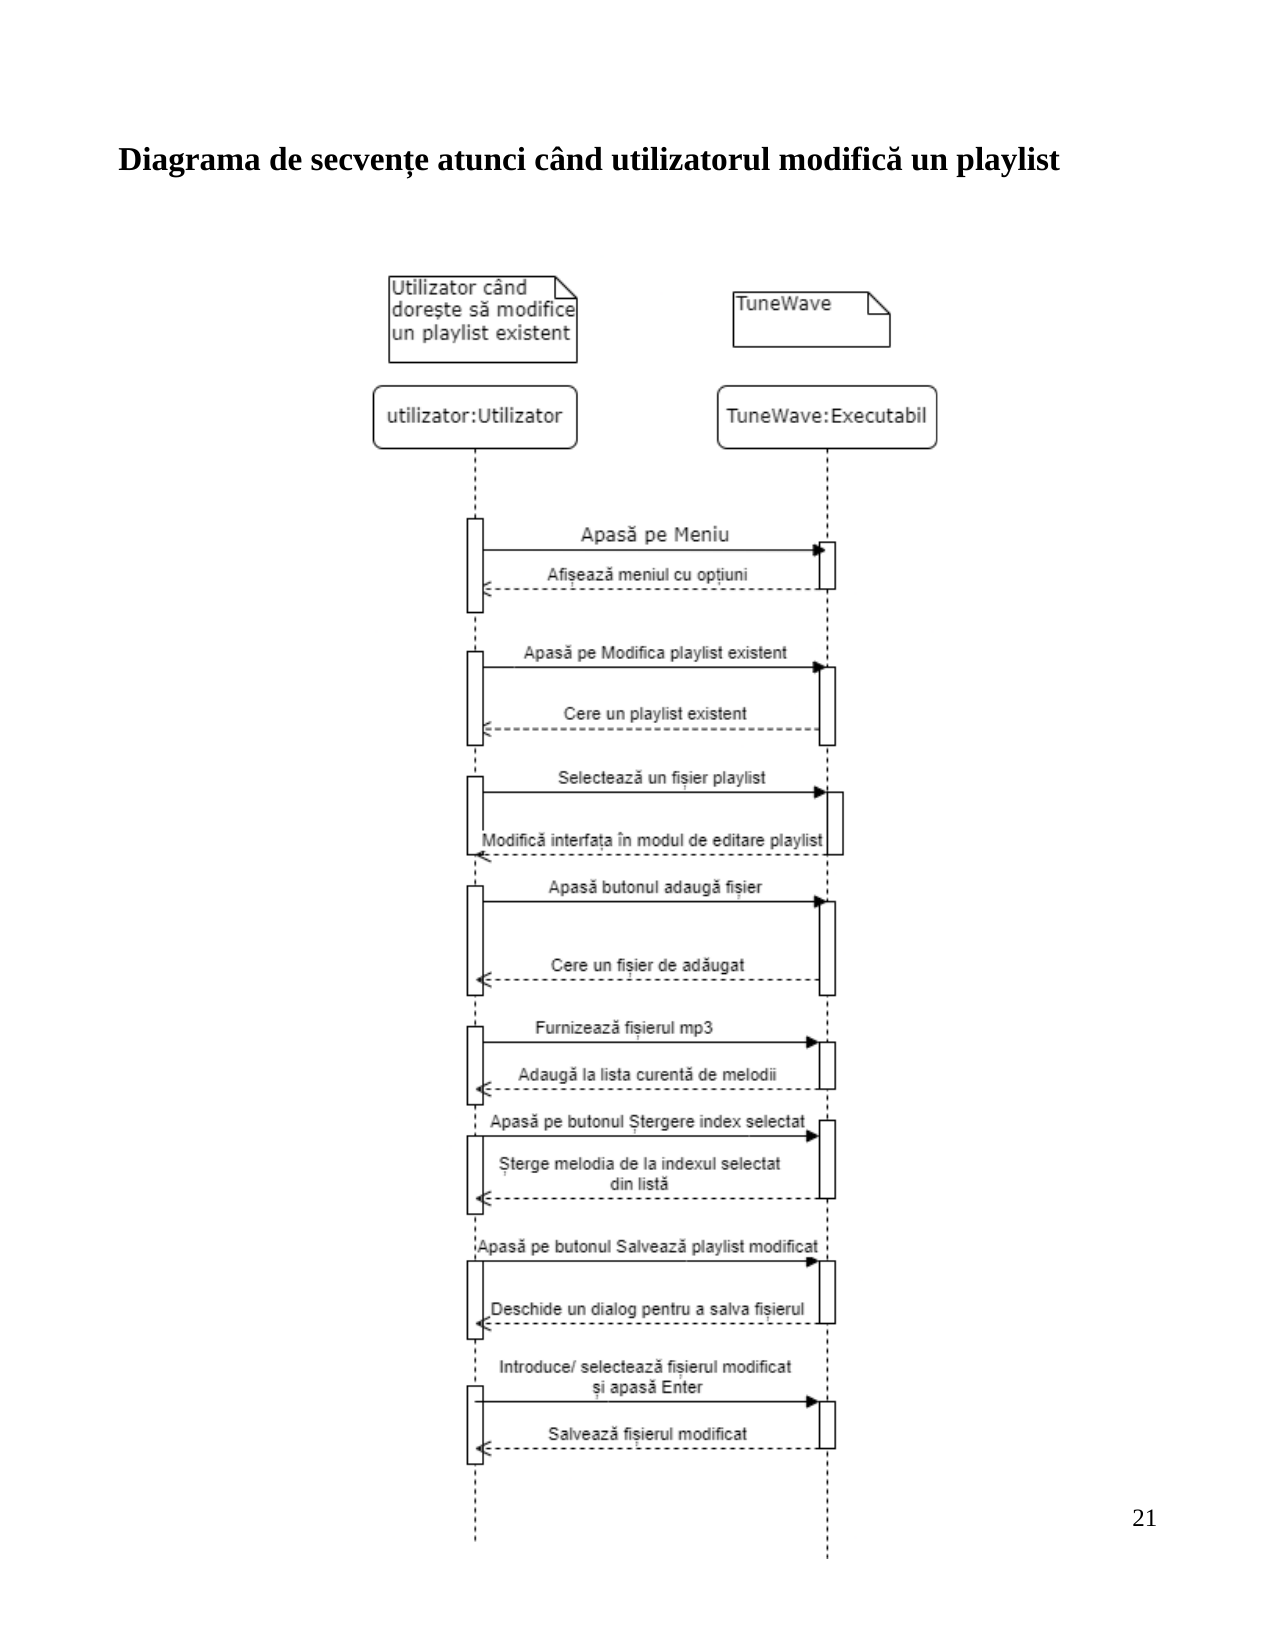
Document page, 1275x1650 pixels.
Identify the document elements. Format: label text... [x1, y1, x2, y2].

subtitle Diagrama de secvențe atunci când utilizatorul modifică un playlist [118, 139, 1157, 177]
picture [337, 237, 938, 1559]
